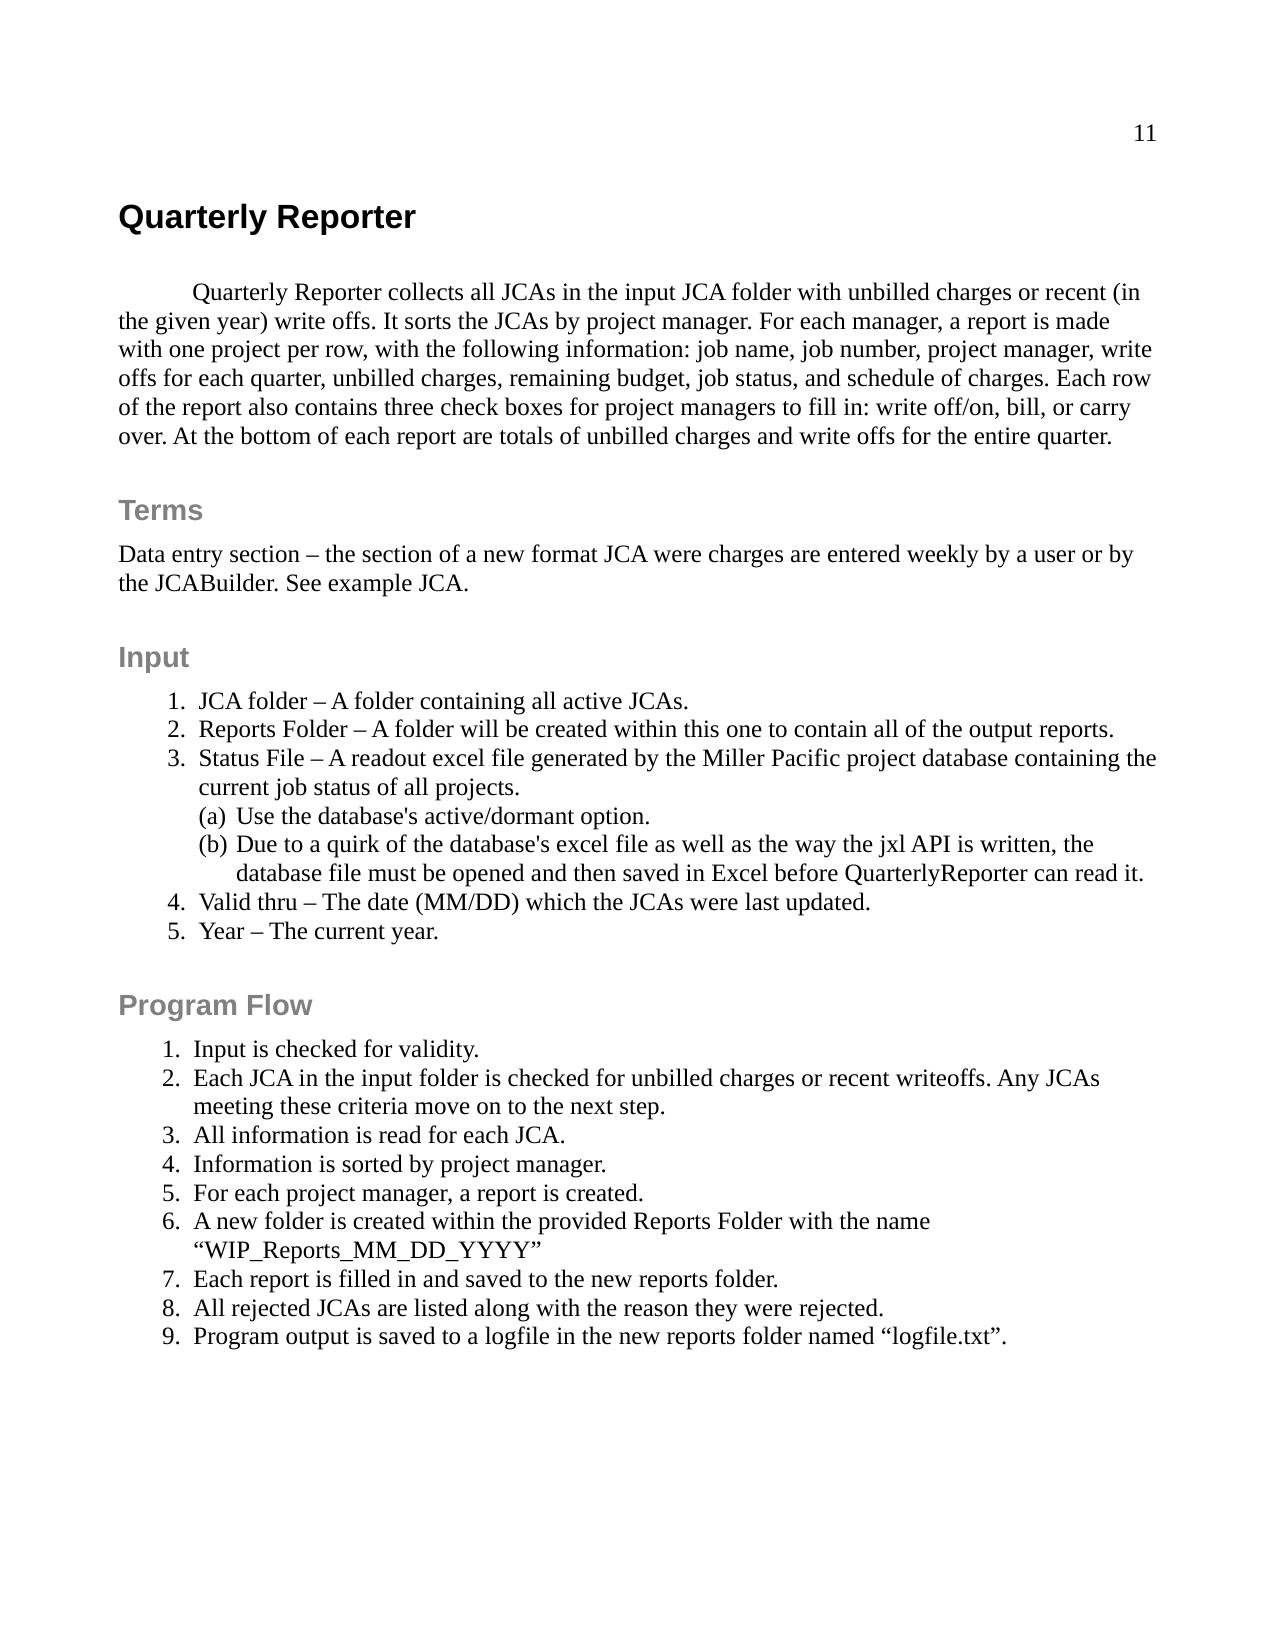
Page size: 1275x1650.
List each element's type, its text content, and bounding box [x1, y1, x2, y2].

list A new folder is created within the provided Reports Folder with the name “WIP_Reports_MM_DD_YYYY” [156, 1206, 1157, 1264]
subtitle Quarterly Reporter [118, 197, 1157, 236]
text Quarterly Reporter collects all JCAs in the input JCA folder with unbilled charges or recent (in the given year) write offs. It sorts the JCAs by project manager. For each manager, a report is made with one project per row, with the following information: job name, job number, project manager, write offs for each quarter, unbilled charges, remaining budget, job status, and schedule of charges. Each row of the report also contains three check boxes for project managers to fill in: write off/on, bill, or carry over. At the bottom of each report are totals of unbilled charges and write offs for the entire quarter. [118, 277, 1157, 449]
text Data entry section – the section of a new format JCA were charges are entered weekly by a user or by the JCABuilder. See example JCA. [118, 539, 1157, 596]
list Reports Folder – A folder will be created within this one to contain all of the output reports. [161, 714, 1157, 743]
list Valid thru – The date (MM/DD) which the JCAs were last updated. [161, 887, 1157, 916]
list Use the database's active/dormant option. [198, 801, 1157, 829]
list All information is read for each JCA. [156, 1120, 1157, 1149]
subtitle Program Flow [118, 988, 1157, 1021]
list All rejected JCAs are listed along with the reason they were rejected. [156, 1293, 1157, 1321]
list For each project manager, a report is created. [156, 1178, 1157, 1206]
list Information is sorted by project manager. [156, 1149, 1157, 1178]
list Year – The current year. [161, 916, 1157, 944]
list Input is checked for validity. [156, 1034, 1157, 1063]
subtitle Terms [118, 493, 1157, 526]
list Due to a quirk of the database's excel file as well as the way the jxl API is written, the database file must be opened and then saved in Excel before QuarterlyReporter can read it. [198, 829, 1157, 887]
list Each report is filled in and saved to the new reports folder. [156, 1264, 1157, 1293]
list Status File – A readout excel file generated by the Miller Pacific project database containing the current job status of all projects. [161, 743, 1157, 801]
subtitle Input [118, 640, 1157, 673]
list JCA folder – A folder containing all active JCAs. [161, 686, 1157, 714]
list Each JCA in the input folder is checked for unbilled charges or recent writeoffs. Any JCAs meeting these criteria move on to the next step. [156, 1063, 1157, 1120]
list Program output is saved to a logfile in the new reports folder named “logfile.txt”. [156, 1321, 1157, 1350]
